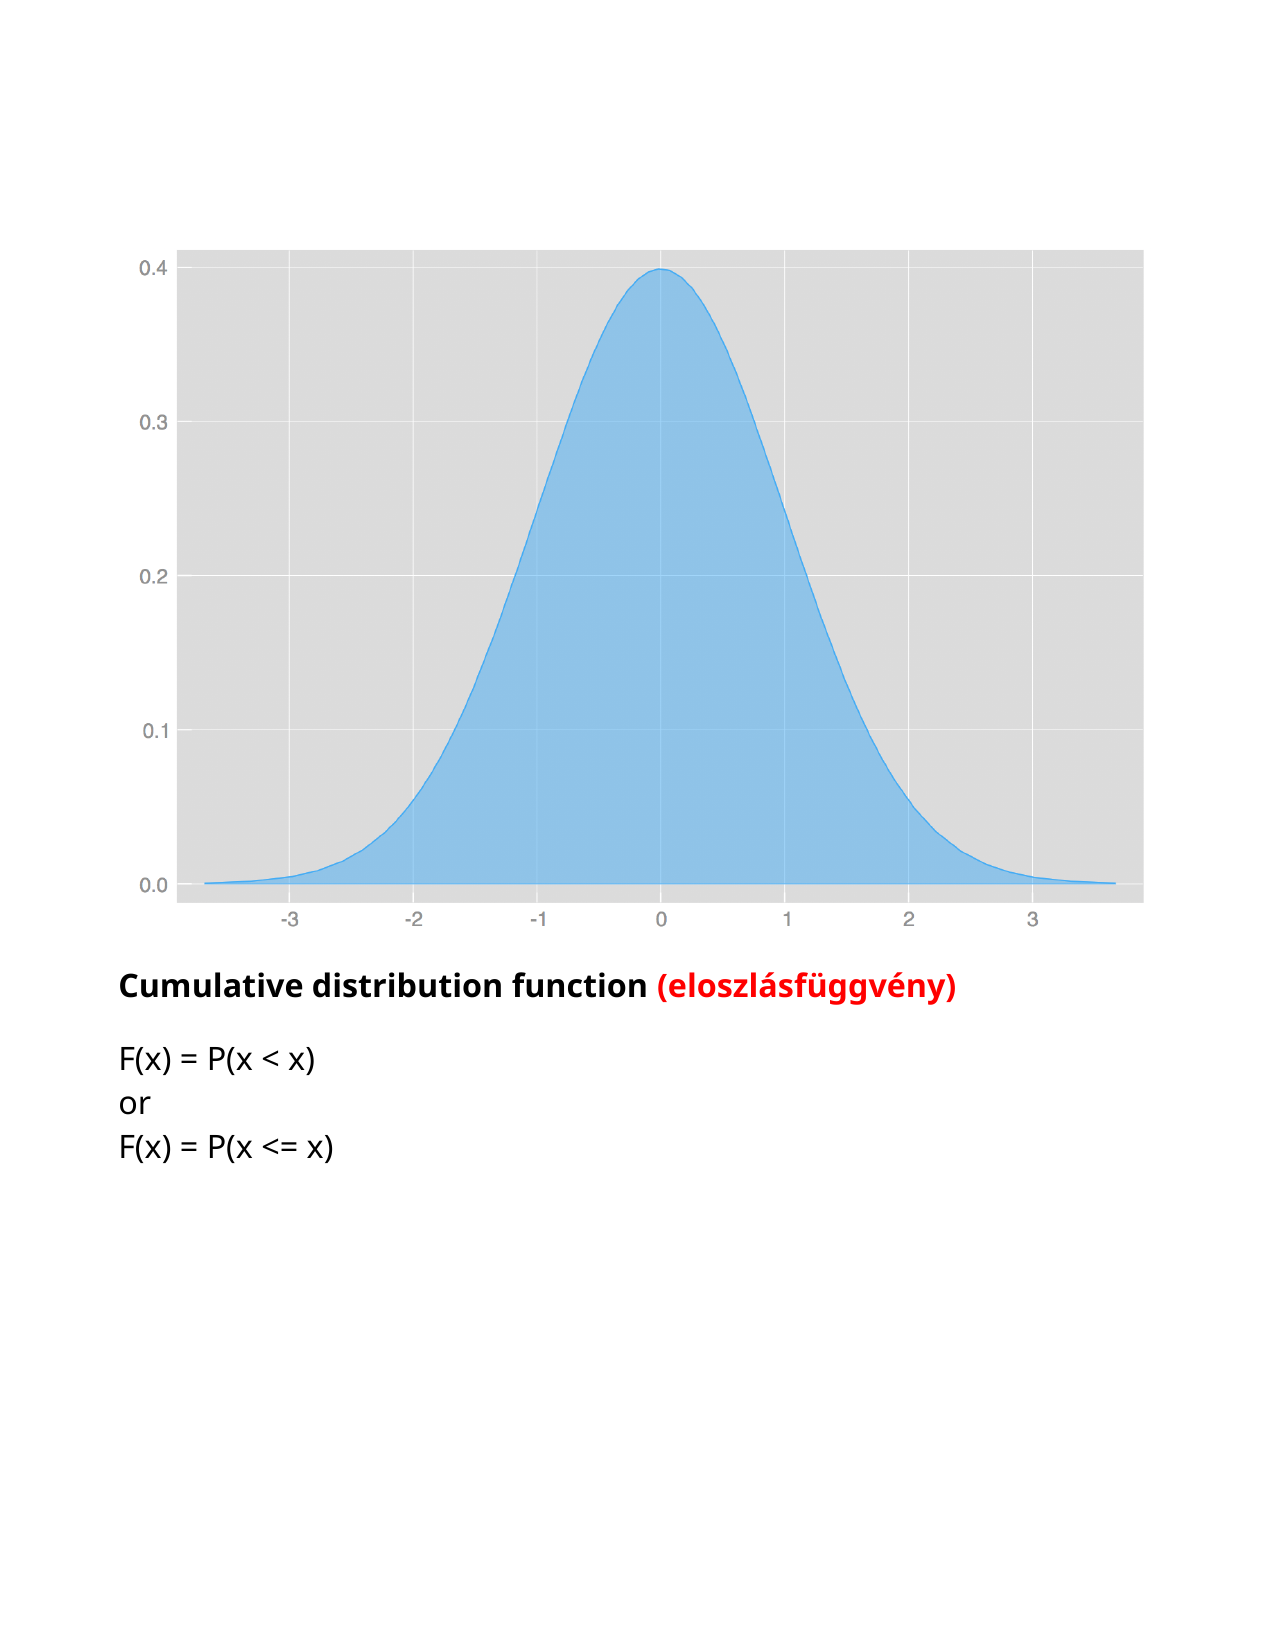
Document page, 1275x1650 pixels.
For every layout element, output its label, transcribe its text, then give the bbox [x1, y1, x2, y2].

text F(x) = P(x <= x) [118, 1123, 1157, 1167]
text F(x) = P(x < x) [118, 1036, 1157, 1079]
text Cumulative distribution function (eloszlásfüggvény) [118, 963, 1157, 1007]
text or [118, 1079, 1157, 1123]
